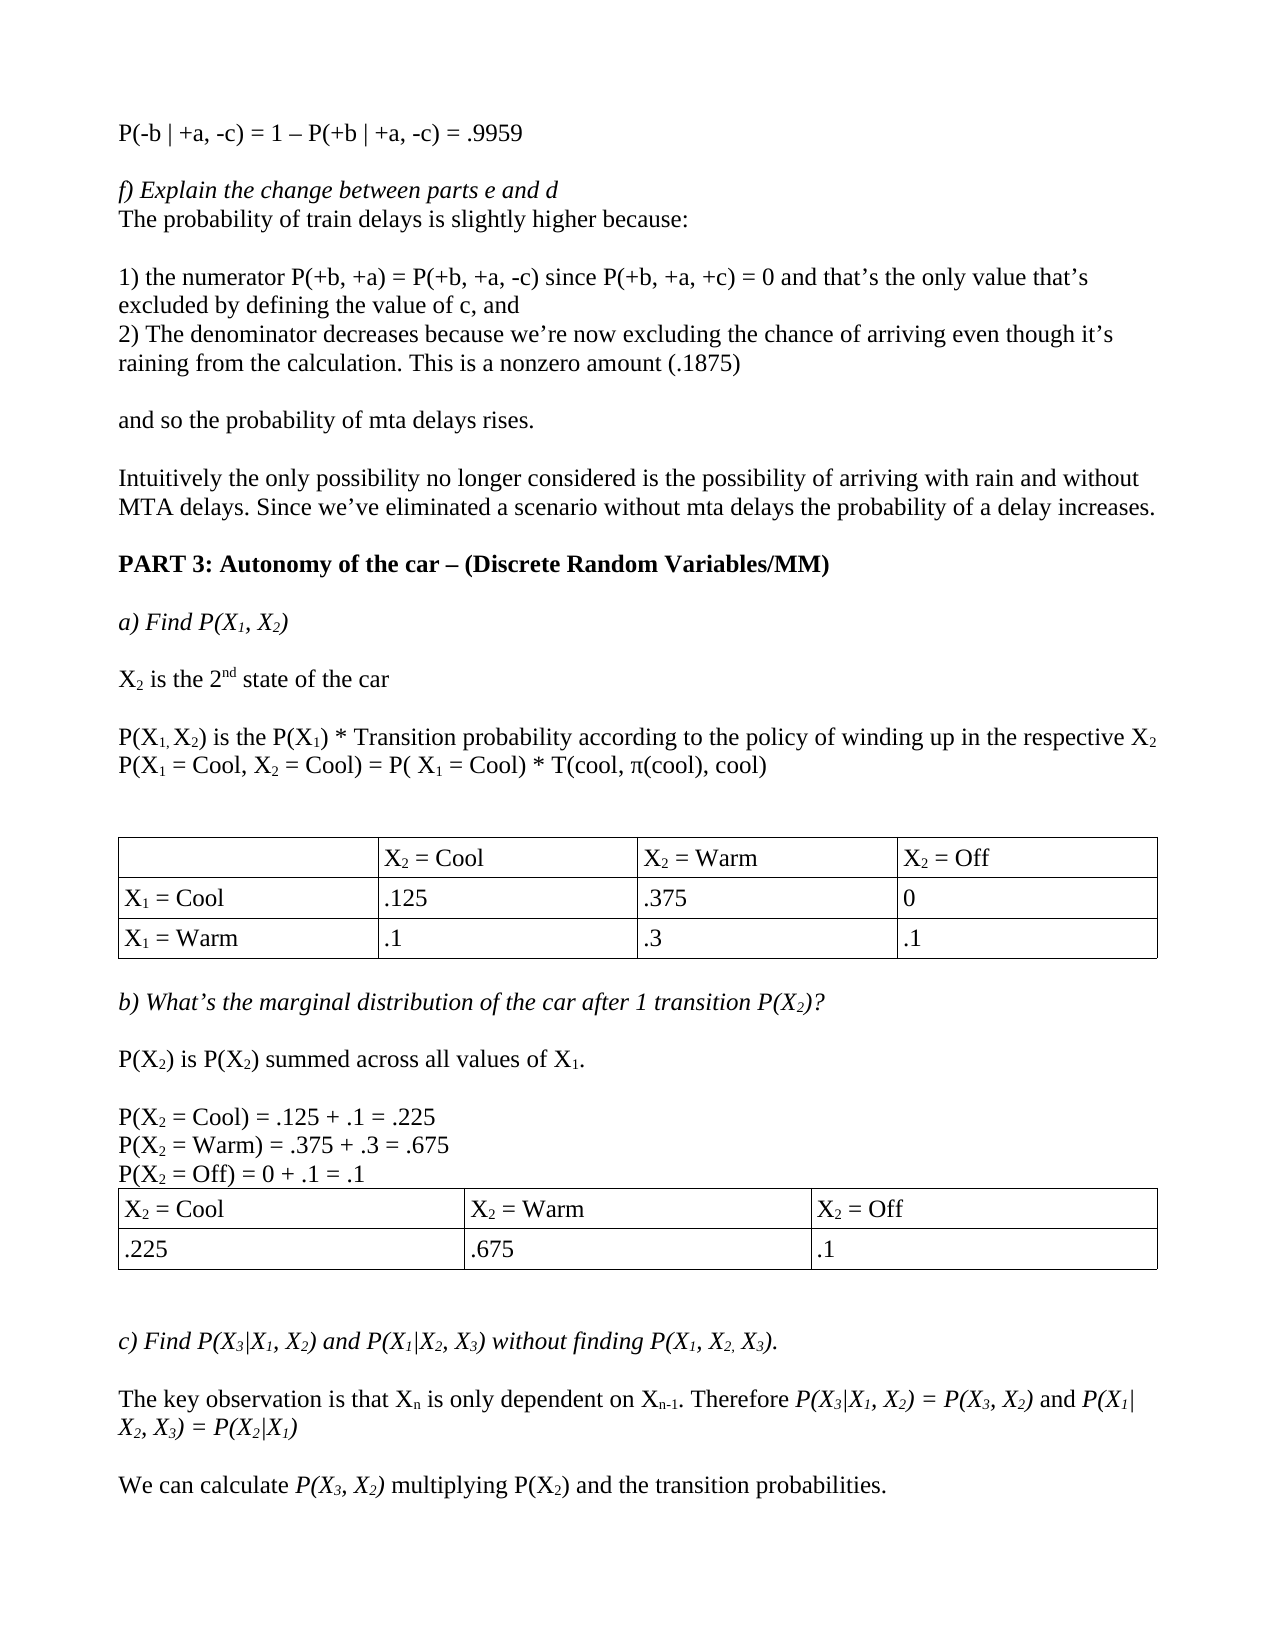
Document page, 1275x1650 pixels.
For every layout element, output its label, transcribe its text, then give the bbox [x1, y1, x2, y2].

text X2 is the 2nd state of the car [118, 664, 1157, 693]
table_cell .1 [898, 919, 1157, 958]
text The key observation is that Xn is only dependent on Xn-1. Therefore P(X3|X1, X2) = P(X3, X2) and P(X1|X2, X3) = P(X2|X1) [118, 1384, 1157, 1441]
table_cell 0 [898, 878, 1157, 917]
text a) Find P(X1, X2) [118, 607, 1157, 636]
table_cell X1 = Warm [119, 919, 378, 958]
table_cell .675 [465, 1229, 811, 1268]
table_header X2 = Off [898, 838, 1157, 877]
table_cell .125 [379, 878, 637, 917]
text PART 3: Autonomy of the car – (Discrete Random Variables/MM) [118, 549, 1157, 578]
table_cell .225 [119, 1229, 464, 1268]
table_header X2 = Warm [465, 1189, 811, 1228]
table_header X2 = Off [812, 1189, 1157, 1228]
text f) Explain the change between parts e and d [118, 176, 1157, 204]
text The probability of train delays is slightly higher because: 1) the numerator P(+b, +a) = P(+b, +a, -c) since P(+b, +a, +c) = 0 and that’s the only value that’s excluded by defining the value of c, and 2) The denominator decreases because we’re now excluding the chance of arriving even though it’s raining from the calculation. This is a nonzero amount (.1875) and so the probability of mta delays rises. [118, 204, 1157, 434]
table_cell .3 [638, 919, 897, 958]
text P(X1 = Cool, X2 = Cool) = P( X1 = Cool) * T(cool, π(cool), cool) [118, 751, 1157, 779]
text We can calculate P(X3, X2) multiplying P(X2) and the transition probabilities. [118, 1470, 1157, 1499]
text b) What’s the marginal distribution of the car after 1 transition P(X2)? [118, 987, 1157, 1015]
table_cell X1 = Cool [119, 878, 378, 917]
text P(X2) is P(X2) summed across all values of X1. [118, 1044, 1157, 1073]
table_header X2 = Cool [379, 838, 637, 877]
table_header X2 = Cool [119, 1189, 464, 1228]
text c) Find P(X3|X1, X2) and P(X1|X2, X3) without finding P(X1, X2, X3). [118, 1326, 1157, 1355]
table_header X2 = Warm [638, 838, 897, 877]
text P(X2 = Cool) = .125 + .1 = .225 P(X2 = Warm) = .375 + .3 = .675 [118, 1102, 1157, 1159]
table_cell .1 [812, 1229, 1157, 1268]
table_cell .1 [379, 919, 637, 958]
table_header [119, 838, 378, 877]
text P(X1, X2) is the P(X1) * Transition probability according to the policy of winding up in the respective X2 [118, 722, 1157, 751]
table_cell .375 [638, 878, 897, 917]
text Intuitively the only possibility no longer considered is the possibility of arriving with rain and without MTA delays. Since we’ve eliminated a scenario without mta delays the probability of a delay increases. [118, 463, 1157, 521]
text P(-b | +a, -c) = 1 – P(+b | +a, -c) = .9959 [118, 118, 1157, 147]
text P(X2 = Off) = 0 + .1 = .1 [118, 1159, 1157, 1188]
